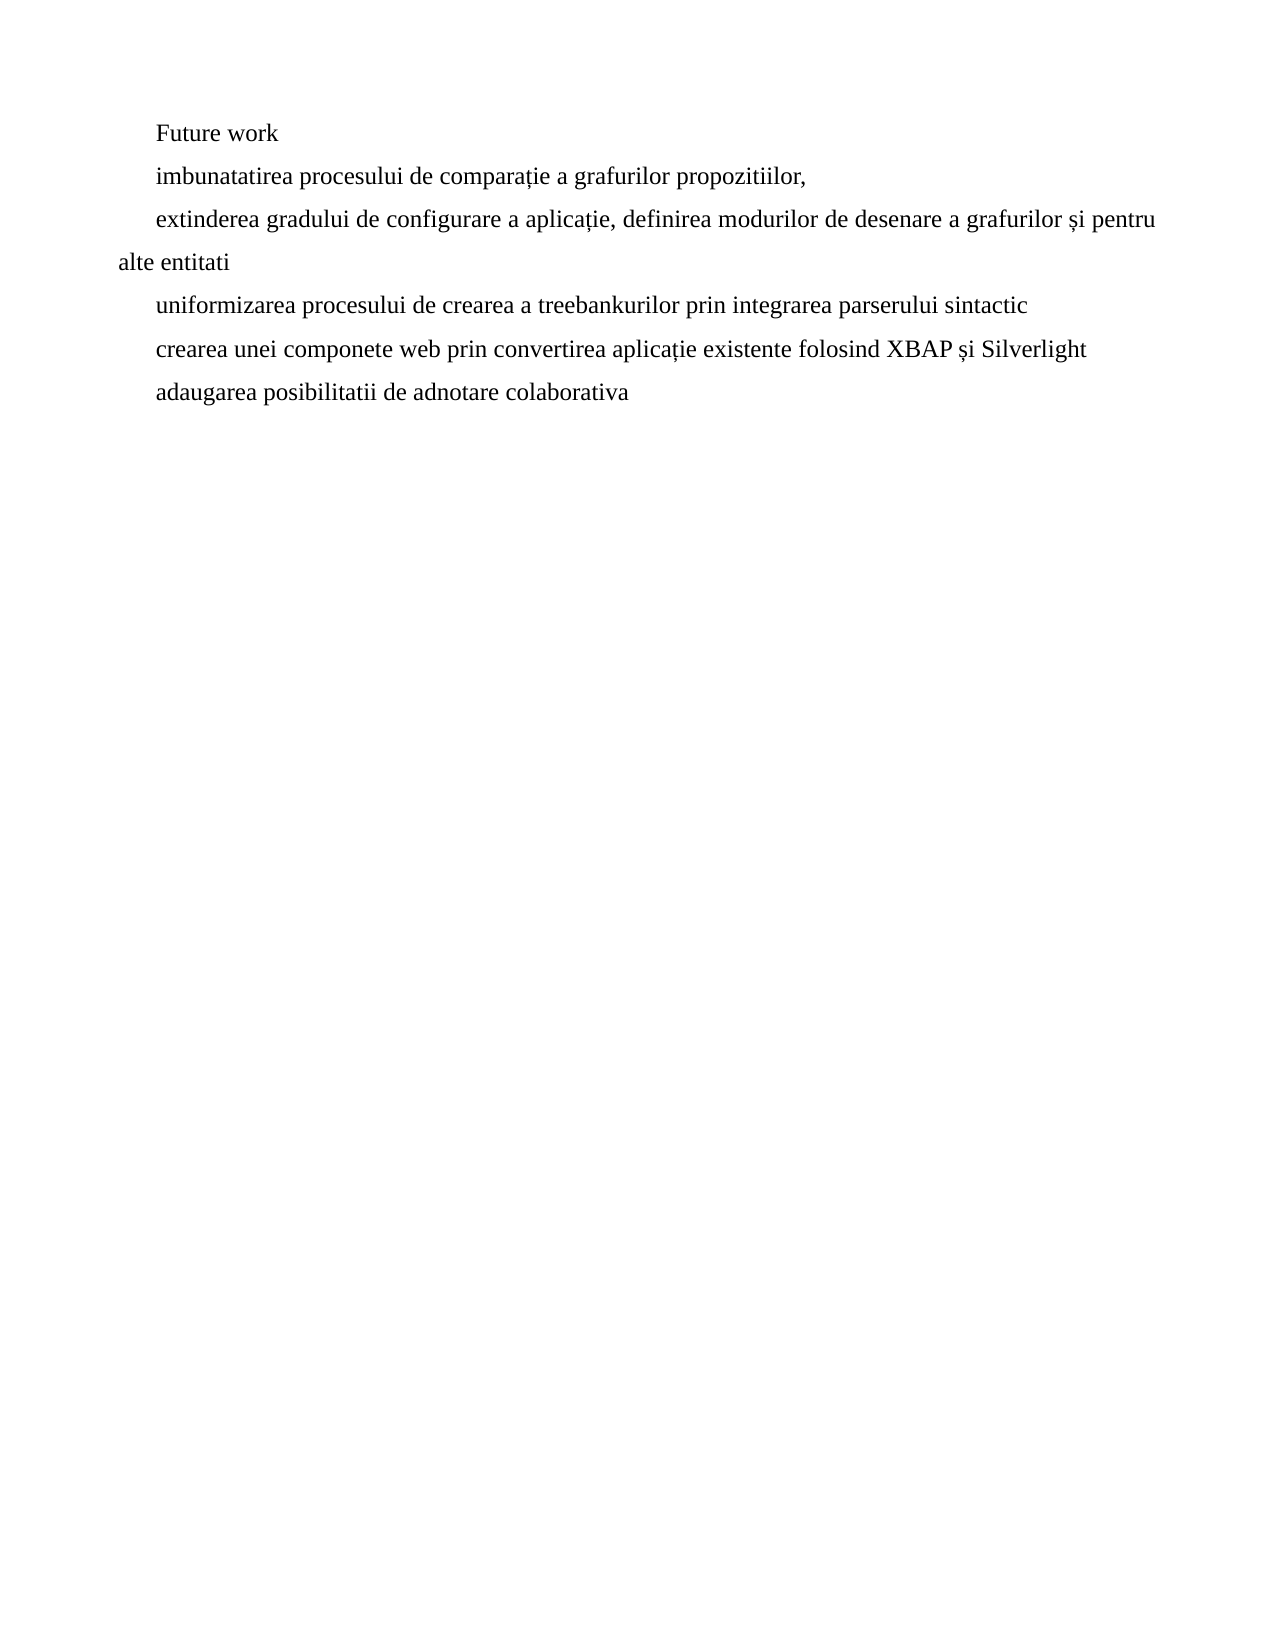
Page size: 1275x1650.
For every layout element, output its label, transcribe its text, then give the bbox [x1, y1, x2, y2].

text uniformizarea procesului de crearea a treebankurilor prin integrarea parserului sintactic [118, 291, 1157, 319]
text Future work [118, 118, 1157, 147]
text adaugarea posibilitatii de adnotare colaborativa [118, 377, 1157, 406]
text crearea unei componete web prin convertirea aplicație existente folosind XBAP și Silverlight [118, 334, 1157, 362]
text extinderea gradului de configurare a aplicație, definirea modurilor de desenare a grafurilor și pentru alte entitati [118, 204, 1157, 276]
text imbunatatirea procesului de comparație a grafurilor propozitiilor, [118, 161, 1157, 190]
